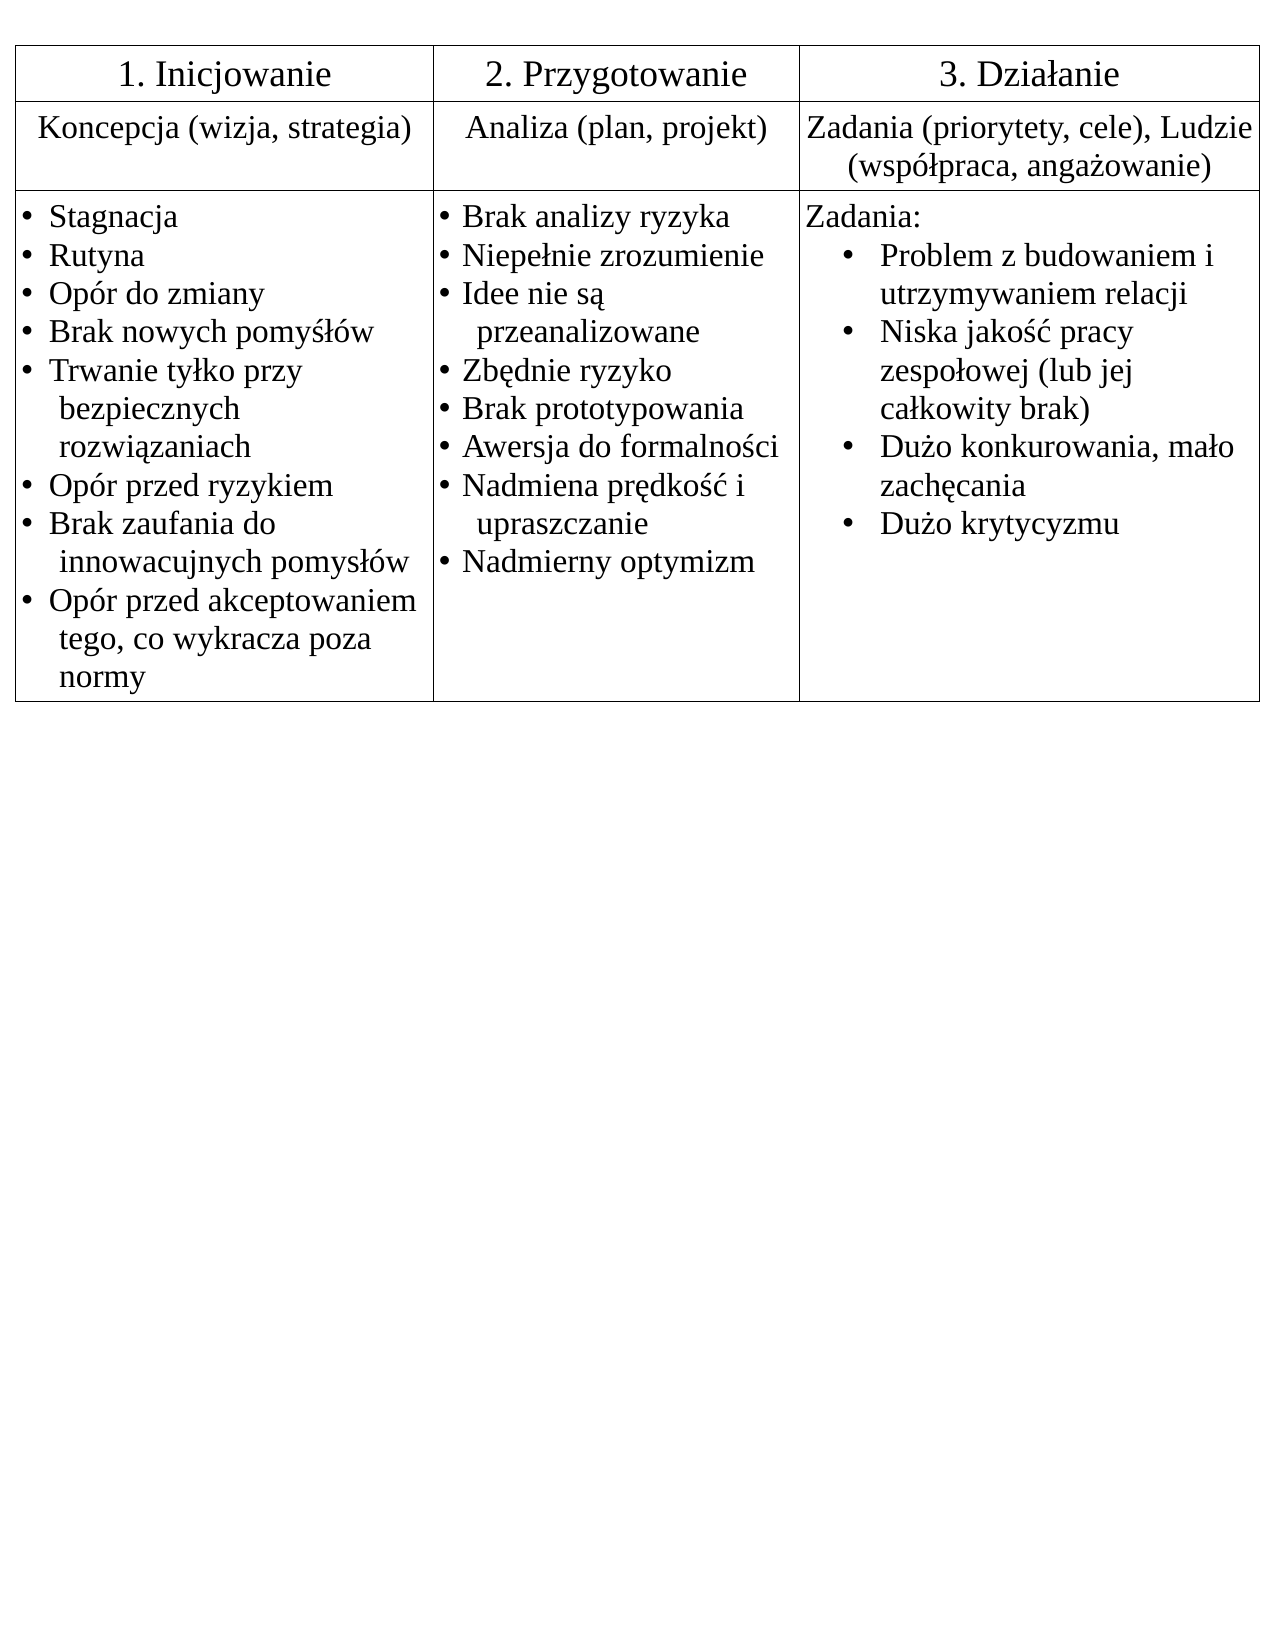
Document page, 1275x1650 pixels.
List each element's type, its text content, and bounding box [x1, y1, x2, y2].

table_cell Zadania: Problem z budowaniem i utrzymywaniem relacji Niska jakość pracy zespołowej (lub jej całkowity brak) Dużo konkurowania, mało zachęcania Dużo krytycyzmu [800, 191, 1259, 701]
table_cell Analiza (plan, projekt) [434, 102, 799, 190]
table_header 2. Przygotowanie [434, 46, 799, 101]
table_header 1. Inicjowanie [16, 46, 433, 101]
table_cell Brak analizy ryzyka Niepełnie zrozumienie Idee nie są przeanalizowane Zbędnie ryzyko Brak prototypowania Awersja do formalności Nadmiena prędkość i upraszczanie Nadmierny optymizm [434, 191, 799, 701]
table_cell Zadania (priorytety, cele), Ludzie (współpraca, angażowanie) [800, 102, 1259, 190]
table_header 3. Działanie [800, 46, 1259, 101]
table_cell Stagnacja Rutyna Opór do zmiany Brak nowych pomyśłów Trwanie tyłko przy bezpiecznych rozwiązaniach Opór przed ryzykiem Brak zaufania do innowacujnych pomysłów Opór przed akceptowaniem tego, co wykracza poza normy [16, 191, 433, 701]
table_cell Koncepcja (wizja, strategia) [16, 102, 433, 190]
